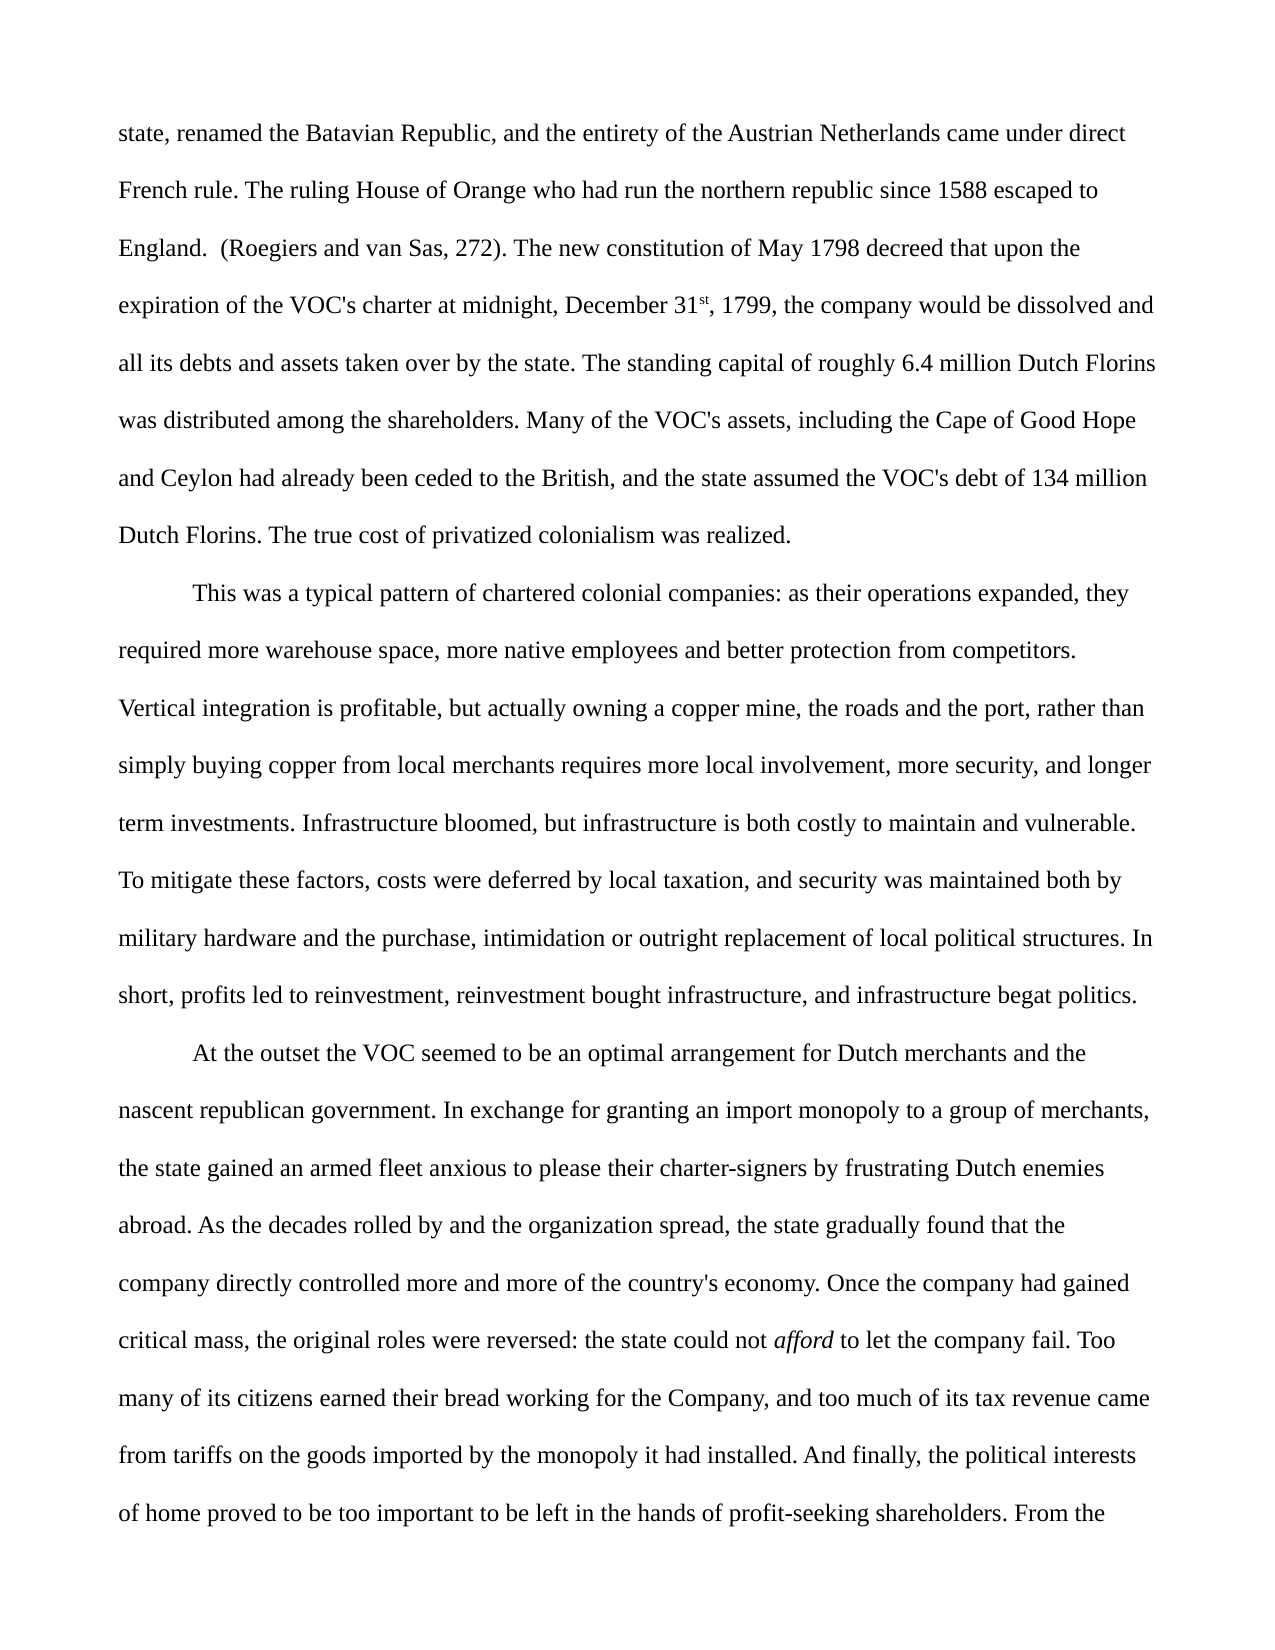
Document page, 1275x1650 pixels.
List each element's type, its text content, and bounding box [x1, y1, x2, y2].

text This was a typical pattern of chartered colonial companies: as their operations expanded, they required more warehouse space, more native employees and better protection from competitors. Vertical integration is profitable, but actually owning a copper mine, the roads and the port, rather than simply buying copper from local merchants requires more local involvement, more security, and longer term investments. Infrastructure bloomed, but infrastructure is both costly to maintain and vulnerable. To mitigate these factors, costs were deferred by local taxation, and security was maintained both by military hardware and the purchase, intimidation or outright replacement of local political structures. In short, profits led to reinvestment, reinvestment bought infrastructure, and infrastructure begat politics. [118, 578, 1157, 1009]
text state, renamed the Batavian Republic, and the entirety of the Austrian Netherlands came under direct French rule. The ruling House of Orange who had run the northern republic since 1588 escaped to England. (Roegiers and van Sas, 272). The new constitution of May 1798 decreed that upon the expiration of the VOC's charter at midnight, December 31st, 1799, the company would be dissolved and all its debts and assets taken over by the state. The standing capital of roughly 6.4 million Dutch Florins was distributed among the shareholders. Many of the VOC's assets, including the Cape of Good Hope and Ceylon had already been ceded to the British, and the state assumed the VOC's debt of 134 million Dutch Florins. The true cost of privatized colonialism was realized. [118, 118, 1157, 549]
text At the outset the VOC seemed to be an optimal arrangement for Dutch merchants and the nascent republican government. In exchange for granting an import monopoly to a group of merchants, the state gained an armed fleet anxious to please their charter-signers by frustrating Dutch enemies abroad. As the decades rolled by and the organization spread, the state gradually found that the company directly controlled more and more of the country's economy. Once the company had gained critical mass, the original roles were reversed: the state could not afford to let the company fail. Too many of its citizens earned their bread working for the Company, and too much of its tax revenue came from tariffs on the goods imported by the monopoly it had installed. And finally, the political interests of home proved to be too important to be left in the hands of profit-seeking shareholders. From the [118, 1038, 1157, 1527]
